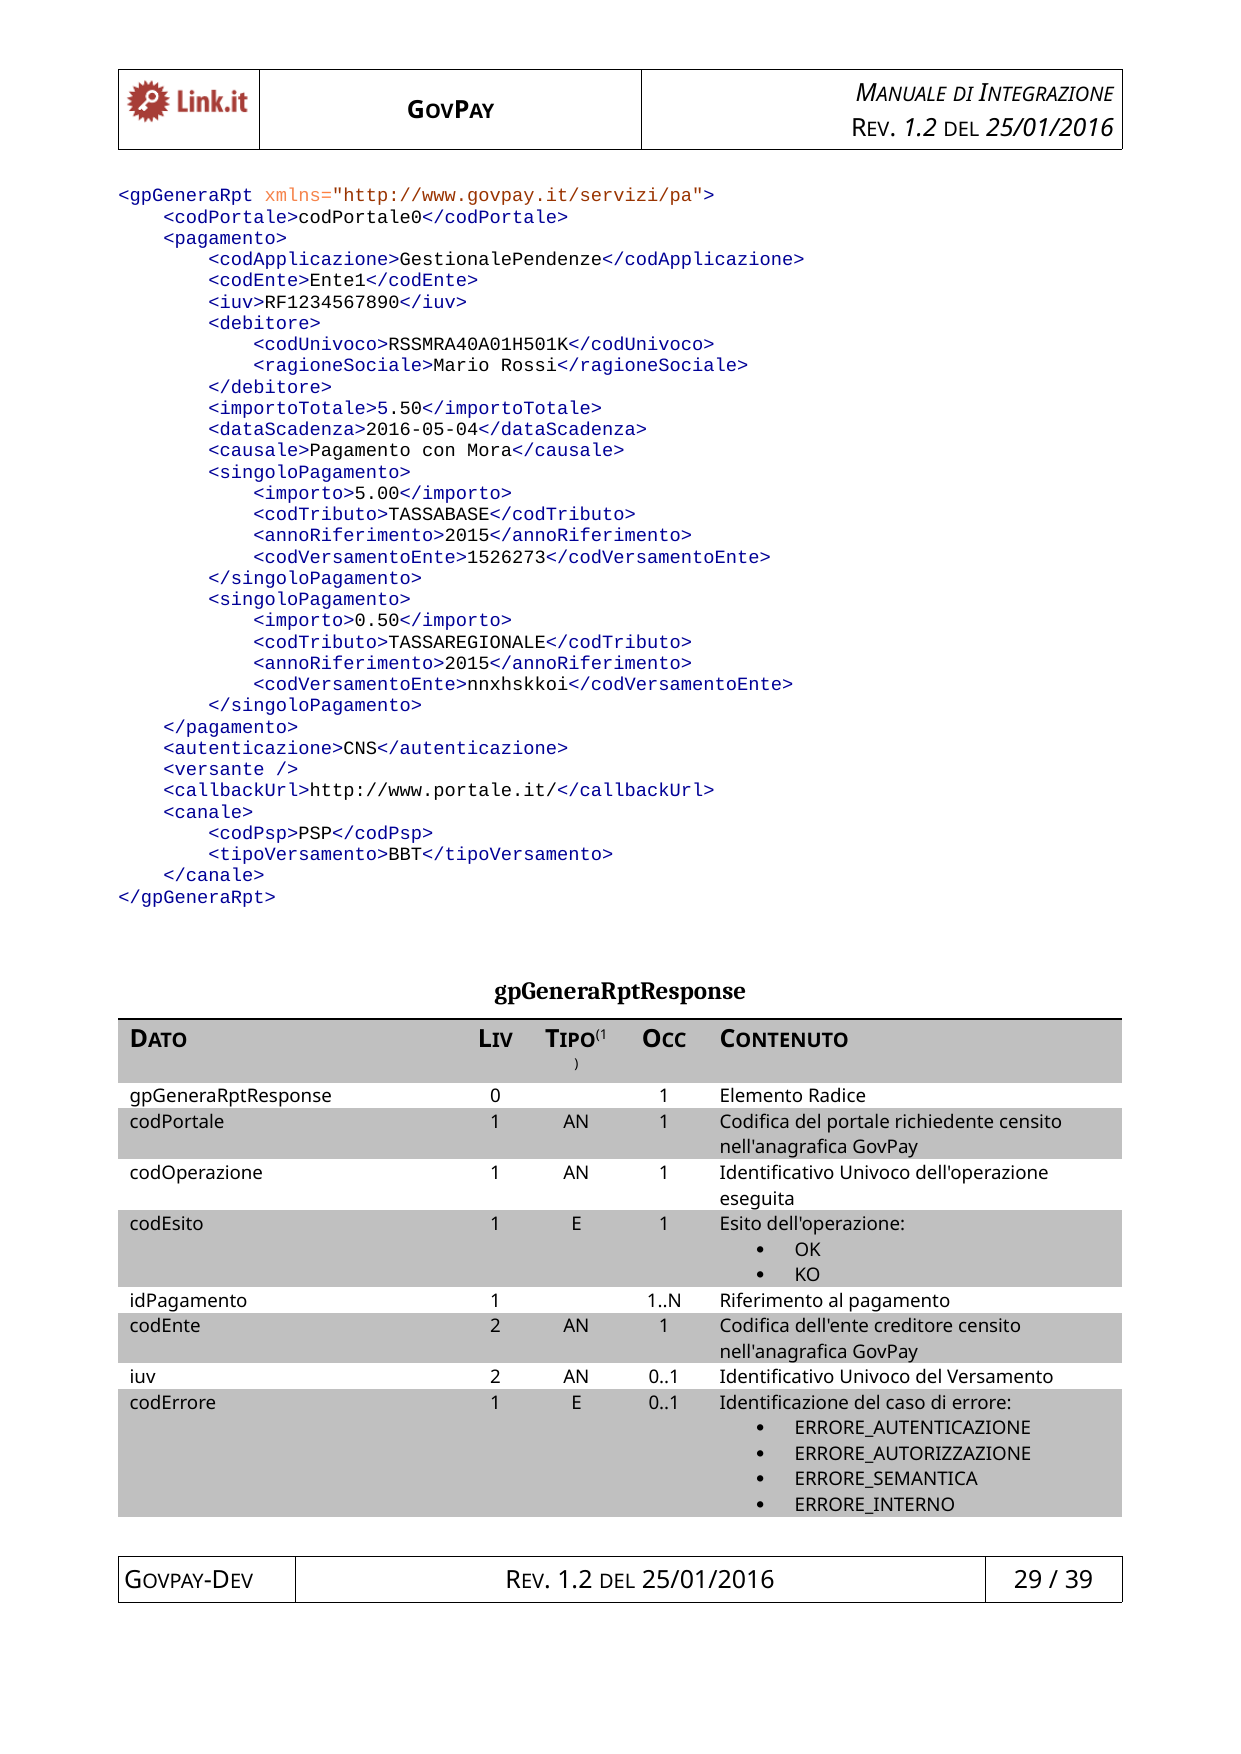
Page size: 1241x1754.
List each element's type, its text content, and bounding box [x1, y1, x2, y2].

picture [123, 75, 254, 128]
table_cell Identificativo Univoco del Versamento [708, 1364, 1122, 1389]
table_cell Liv [458, 1020, 532, 1083]
table_cell Contenuto [708, 1020, 1122, 1083]
table_cell codErrore [118, 1389, 458, 1517]
table_cell codOperazione [118, 1159, 458, 1210]
table_cell 1 [458, 1389, 532, 1517]
table_cell 1 [458, 1159, 532, 1210]
table_cell 1 [620, 1210, 708, 1287]
table_cell [532, 1287, 620, 1312]
table_cell 2 [458, 1364, 532, 1389]
table_cell Riferimento al pagamento [708, 1287, 1122, 1312]
table_cell 1..N [620, 1287, 708, 1312]
table_cell 2 [458, 1313, 532, 1363]
table_cell 0..1 [620, 1364, 708, 1389]
table_cell gpGeneraRptResponse [118, 1083, 458, 1108]
table_cell AN [532, 1313, 620, 1363]
table_cell 1 [620, 1108, 708, 1159]
table_cell codEnte [118, 1313, 458, 1363]
table_header gpGeneraRptResponse [118, 977, 1122, 1018]
table_cell iuv [118, 1364, 458, 1389]
table_cell 1 [620, 1313, 708, 1363]
table_cell Elemento Radice [708, 1083, 1122, 1108]
table_cell 1 [620, 1083, 708, 1108]
table_cell Dato [118, 1020, 458, 1083]
table_cell Occ [620, 1020, 708, 1083]
table_cell codPortale [118, 1108, 458, 1159]
table_cell Codifica del portale richiedente censito nell'anagrafica GovPay [708, 1108, 1122, 1159]
table_cell idPagamento [118, 1287, 458, 1312]
table_cell AN [532, 1108, 620, 1159]
table_cell [532, 1083, 620, 1108]
table_cell Codifica dell'ente creditore censito nell'anagrafica GovPay [708, 1313, 1122, 1363]
table_cell 1 [458, 1210, 532, 1287]
text <gpGeneraRpt xmlns="http://www.govpay.it/servizi/pa"> <codPortale>codPortale0</codPortale> <pagamento> <codApplicazione>GestionalePendenze</codApplicazione> <codEnte>Ente1</codEnte> <iuv>RF1234567890</iuv> <debitore> <codUnivoco>RSSMRA40A01H501K</codUnivoco> <ragioneSociale>Mario Rossi</ragioneSociale> </debitore> <importoTotale>5.50</importoTotale> <dataScadenza>2016-05-04</dataScadenza> <causale>Pagamento con Mora</causale> <singoloPagamento> <importo>5.00</importo> <codTributo>TASSABASE</codTributo> <annoRiferimento>2015</annoRiferimento> <codVersamentoEnte>1526273</codVersamentoEnte> </singoloPagamento> <singoloPagamento> <importo>0.50</importo> <codTributo>TASSAREGIONALE</codTributo> <annoRiferimento>2015</annoRiferimento> <codVersamentoEnte>nnxhskkoi</codVersamentoEnte> </singoloPagamento> </pagamento> <autenticazione>CNS</autenticazione> <versante /> <callbackUrl>http://www.portale.it/</callbackUrl> <canale> <codPsp>PSP</codPsp> <tipoVersamento>BBT</tipoVersamento> </canale> </gpGeneraRpt> [118, 186, 1122, 943]
table_cell E [532, 1210, 620, 1287]
table_cell codEsito [118, 1210, 458, 1287]
table_cell 0..1 [620, 1389, 708, 1517]
table_cell 0 [458, 1083, 532, 1108]
table_cell Identificativo Univoco dell'operazione eseguita [708, 1159, 1122, 1210]
table_cell Identificazione del caso di errore: ERRORE_AUTENTICAZIONE ERRORE_AUTORIZZAZIONE ERRORE_SEMANTICA ERRORE_INTERNO PAGAMENTO_NON_TROVATO [708, 1389, 1122, 1517]
table_cell AN [532, 1159, 620, 1210]
table_cell 1 [458, 1287, 532, 1312]
table_cell 1 [458, 1108, 532, 1159]
table_cell Tipo(1) [532, 1020, 620, 1083]
table_cell E [532, 1389, 620, 1517]
table_cell 1 [620, 1159, 708, 1210]
table_cell AN [532, 1364, 620, 1389]
table_cell Esito dell'operazione: OK KO [708, 1210, 1122, 1287]
